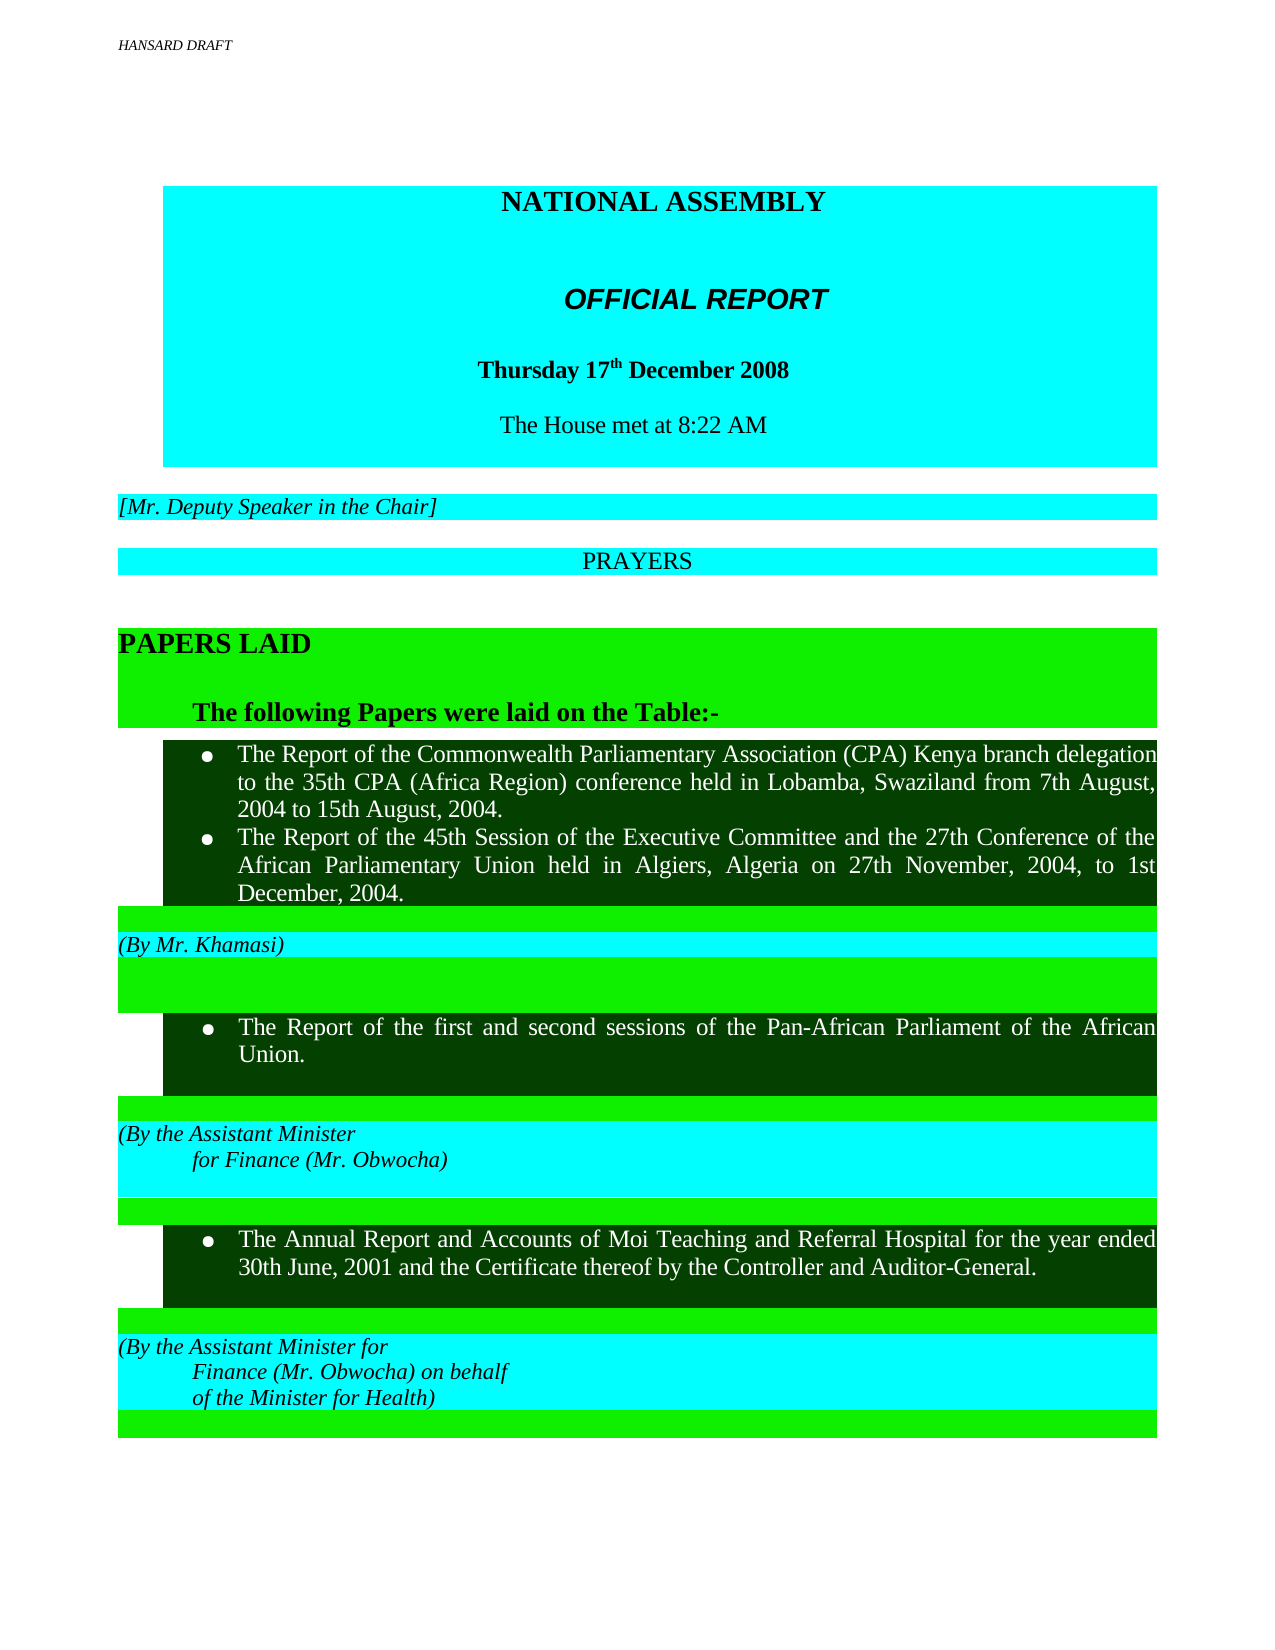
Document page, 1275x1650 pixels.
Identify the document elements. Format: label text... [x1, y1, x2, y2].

text Thursday 17th December 2008 [163, 356, 1157, 383]
subtitle PAPERS LAID [118, 628, 1157, 660]
subtitle NATIONAL ASSEMBLY [163, 186, 1157, 218]
list The Report of the 45th Session of the Executive Committee and the 27th Conference of the African Parliamentary Union held in Algiers, Algeria on 27th November, 2004, to 1st December, 2004. [199, 823, 1157, 906]
text [Mr. Deputy Speaker in the Chair] [118, 494, 1157, 520]
text Finance (Mr. Obwocha) on behalf [118, 1359, 1157, 1384]
text of the Minister for Health) [118, 1384, 1157, 1410]
text The House met at 8:22 AM [163, 411, 1157, 439]
subtitle OFFICIAL REPORT [163, 283, 1157, 316]
list The Report of the Commonwealth Parliamentary Association (CPA) Kenya branch delegation to the 35th CPA (Africa Region) conference held in Lobamba, Swaziland from 7th August, 2004 to 15th August, 2004. [199, 740, 1157, 823]
text (By the Assistant Minister [118, 1121, 1157, 1147]
text PRAYERS [118, 547, 1157, 575]
text (By Mr. Khamasi) [118, 932, 1157, 957]
text (By the Assistant Minister for [118, 1334, 1157, 1359]
list The Report of the first and second sessions of the Pan-African Parliament of the African Union. [201, 1013, 1157, 1068]
text for Finance (Mr. Obwocha) [118, 1147, 1157, 1172]
list The Annual Report and Accounts of Moi Teaching and Referral Hospital for the year ended 30th June, 2001 and the Certificate thereof by the Controller and Auditor-General. [201, 1225, 1157, 1281]
subtitle The following Papers were laid on the Table:- [118, 698, 1157, 728]
